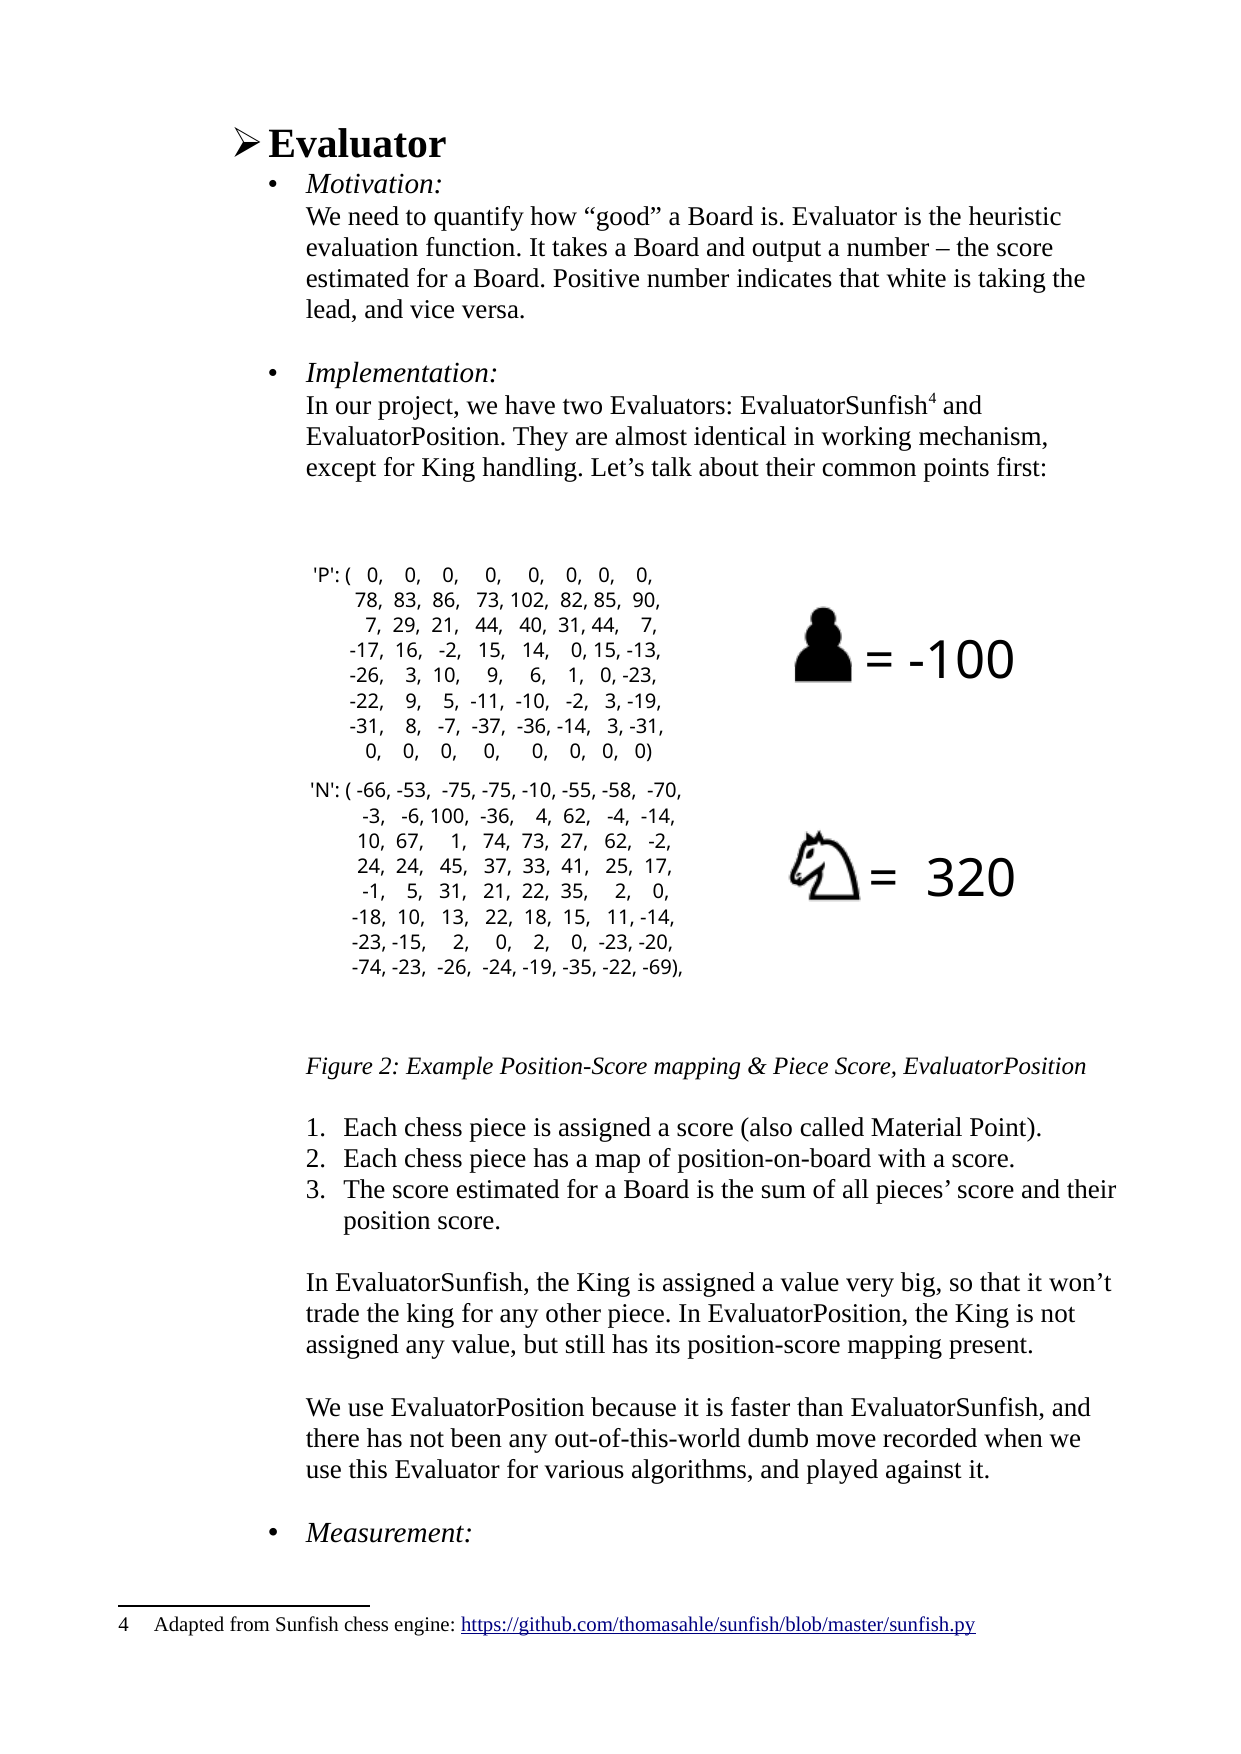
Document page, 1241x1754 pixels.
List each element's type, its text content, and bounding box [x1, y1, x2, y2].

list Implementation: In our project, we have two Evaluators: EvaluatorSunfish and EvaluatorPosition. They are almost identical in working mechanism, except for King handling. Let’s talk about their common points first: [268, 355, 1122, 1111]
list Each chess piece is assigned a score (also called Material Point). [306, 1111, 1122, 1142]
list Motivation: We need to quantify how “good” a Board is. Evaluator is the heuristic evaluation function. It takes a Board and output a number – the score estimated for a Board. Positive number indicates that white is taking the lead, and vice versa. [268, 166, 1122, 355]
list Each chess piece has a map of position-on-board with a score. [306, 1142, 1122, 1173]
list Measurement: [268, 1516, 1122, 1549]
list In EvaluatorSunfish, the King is assigned a value very big, so that it won’t trade the king for any other piece. In EvaluatorPosition, the King is not assigned any value, but still has its position-score mapping present. We use EvaluatorPosition because it is faster than EvaluatorSunfish, and there has not been any out-of-this-world dumb move recorded when we use this Evaluator for various algorithms, and played against it. [268, 1235, 1122, 1516]
list Evaluator [231, 118, 1122, 166]
list Figure 2: Example Position-Score mapping & Piece Score, EvaluatorPosition [306, 495, 1092, 1079]
list Adapted from Sunfish chess engine: https://github.com/thomasahle/sunfish/blob/master/sunfish.py [118, 1612, 1122, 1636]
list The score estimated for a Board is the sum of all pieces’ score and their position score. [306, 1173, 1122, 1235]
